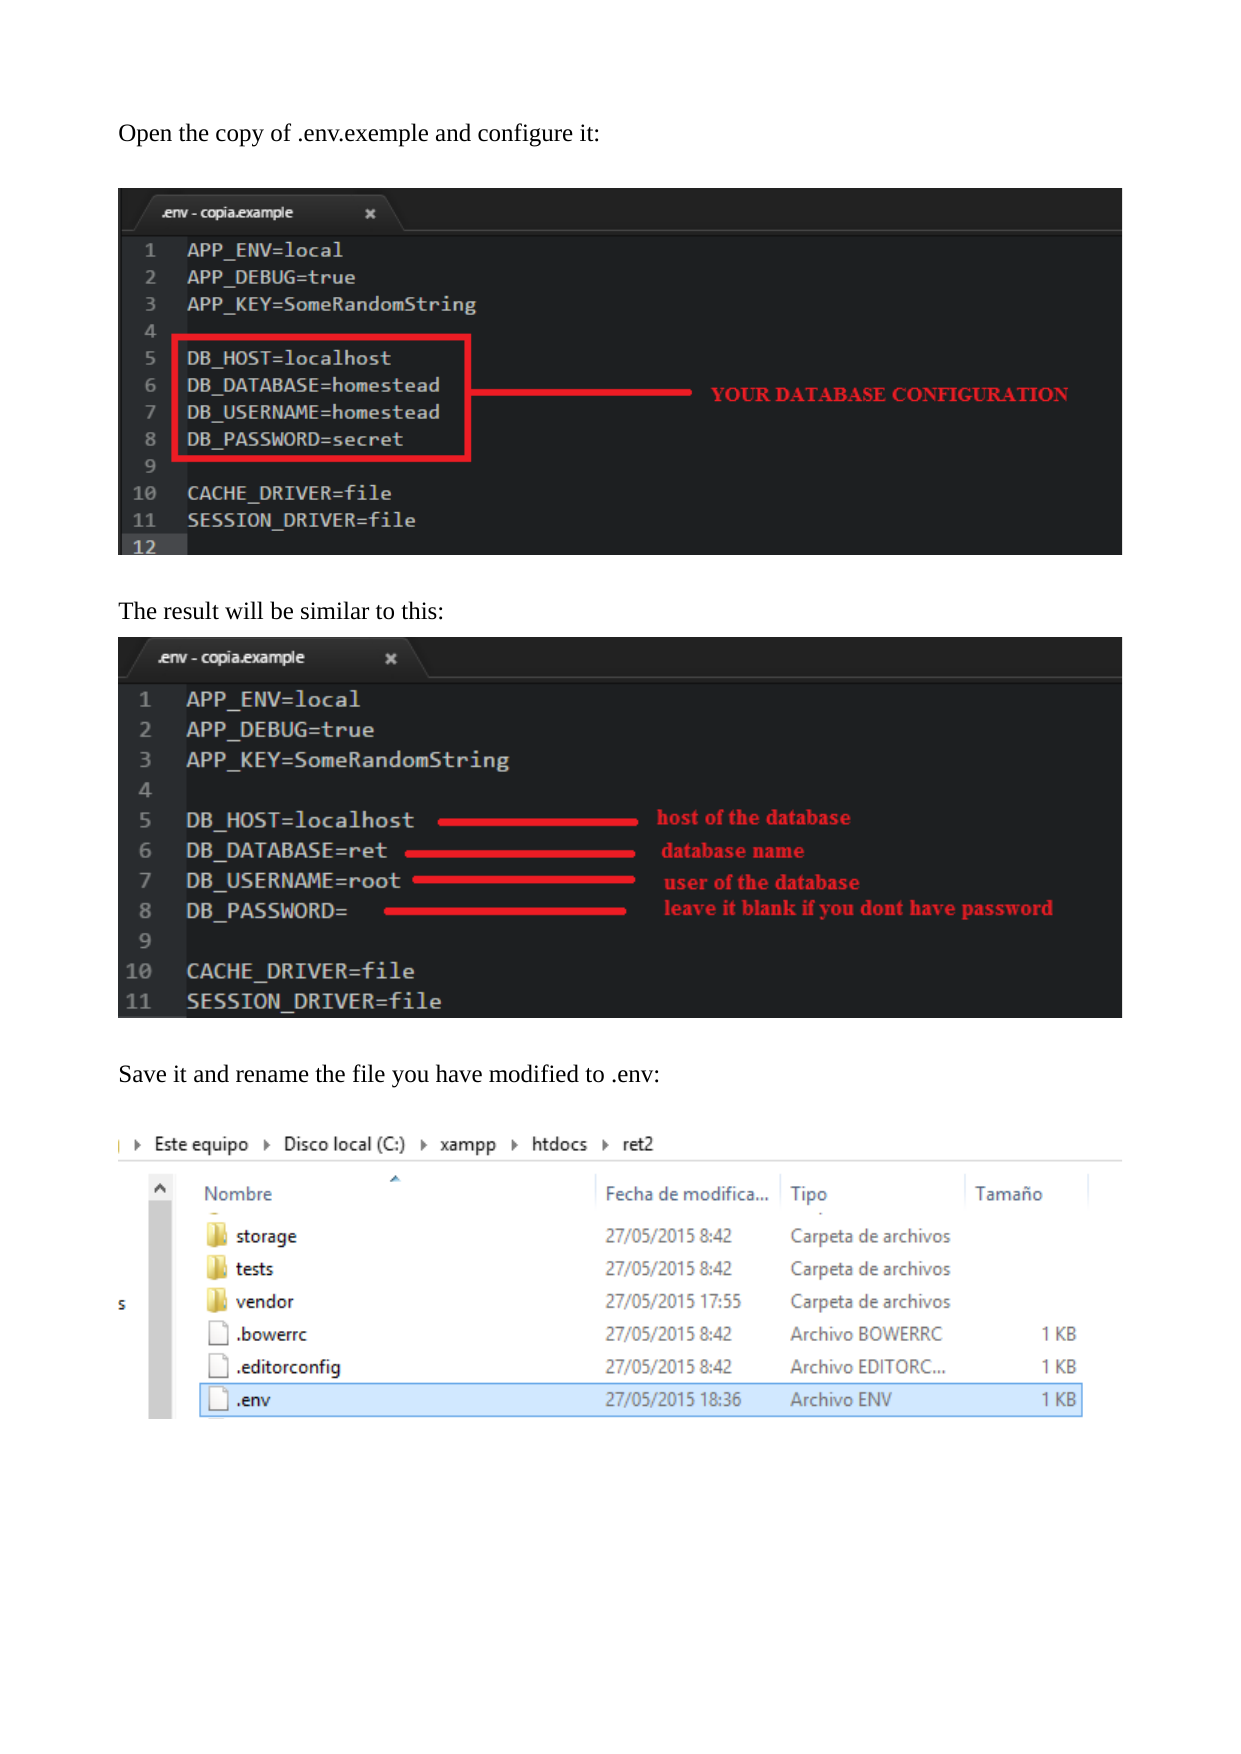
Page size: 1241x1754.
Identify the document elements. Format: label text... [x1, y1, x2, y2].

text Open the copy of .env.exemple and configure it: [118, 118, 1122, 176]
text Save it and rename the file you have modified to .env: [118, 1059, 1122, 1117]
text The result will be similar to this: [118, 596, 1122, 624]
